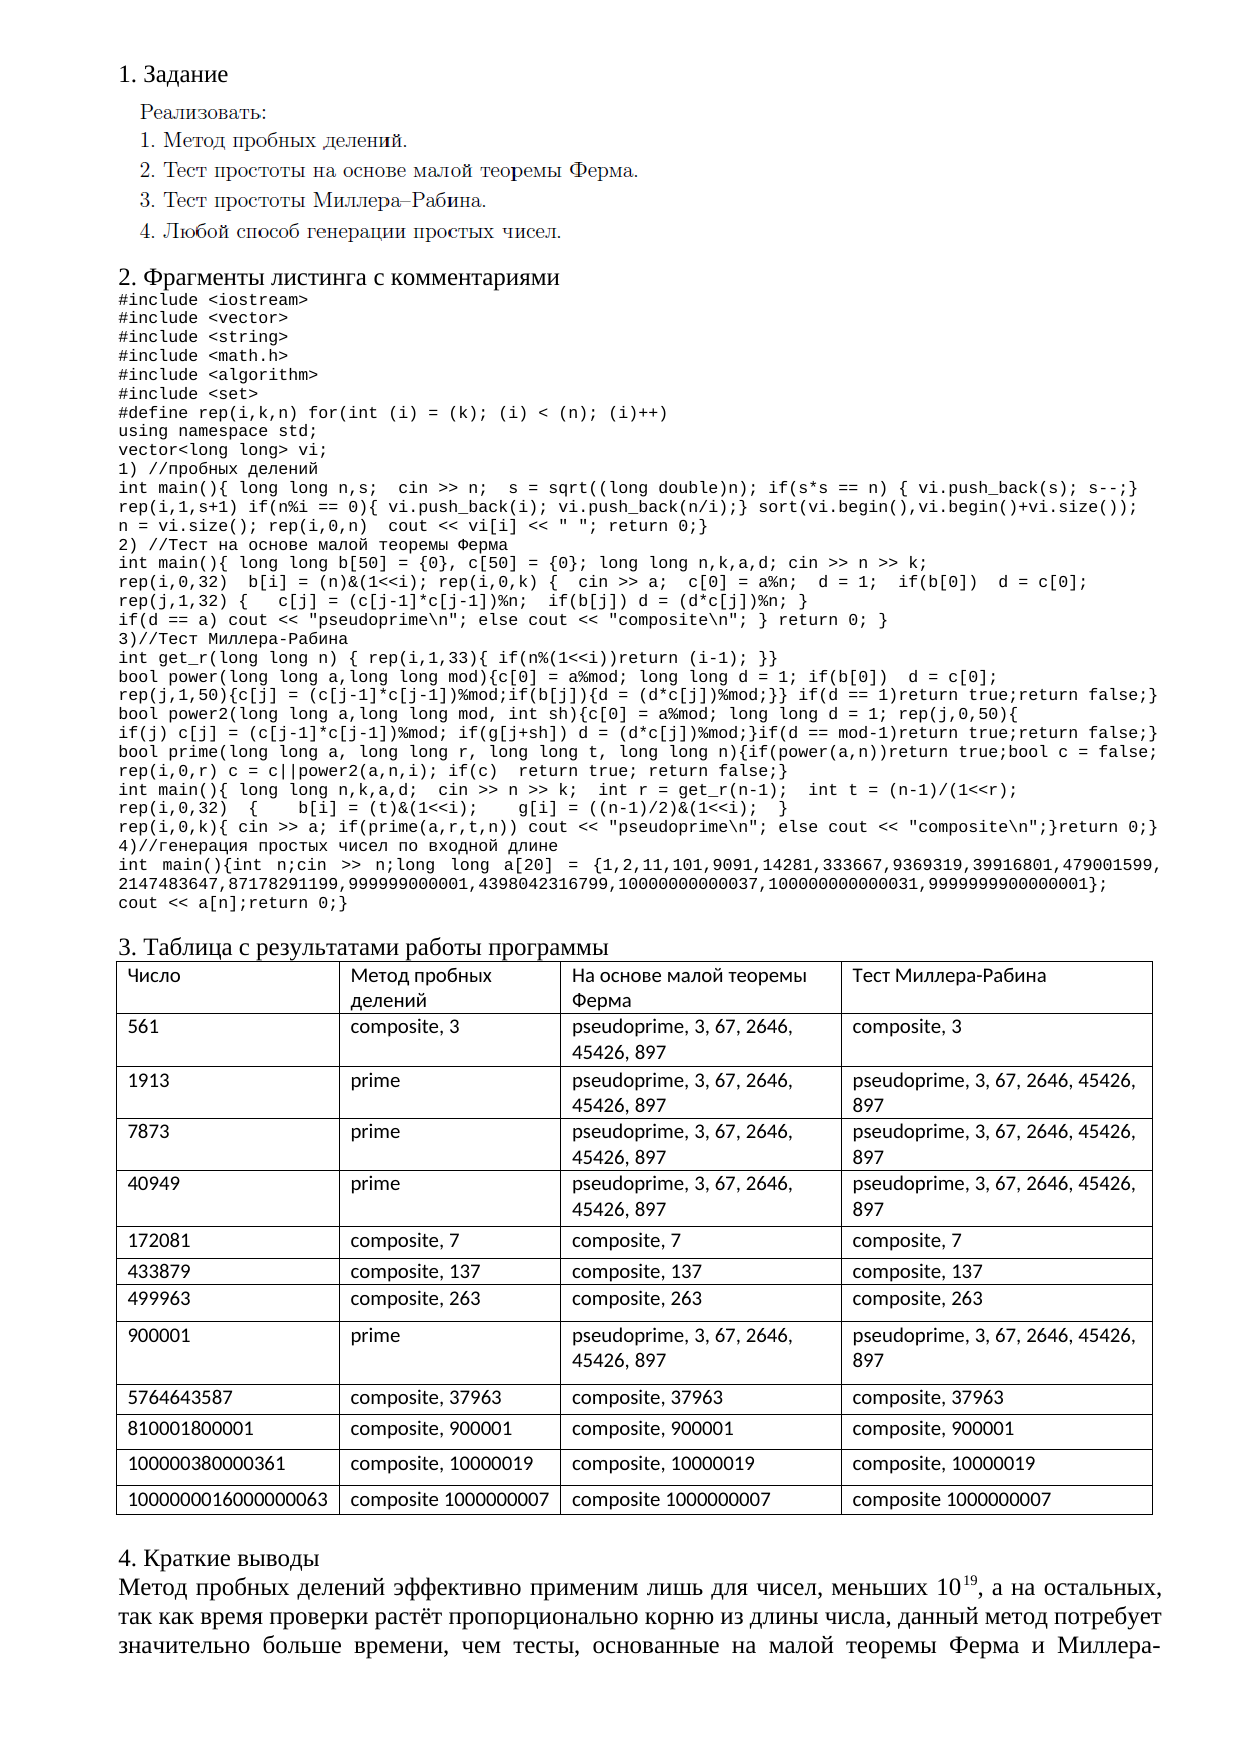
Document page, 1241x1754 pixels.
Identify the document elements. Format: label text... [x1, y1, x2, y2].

table_cell 499963 [117, 1285, 339, 1321]
table_cell composite 1000000007 [842, 1486, 1152, 1514]
text Метод пробных делений эффективно применим лишь для чисел, меньших 1019, а на остальных, так как время проверки растёт пропорционально корню из длины числа, данный метод потребует значительно больше времени, чем тесты, основанные на малой теоремы Ферма и Миллера- [118, 1572, 1162, 1658]
text 1. Задание [118, 59, 1162, 88]
text rep(i,0,32) b[i] = (n)&(1<<i); rep(i,0,k) { cin >> a; c[0] = a%n; d = 1; if(b[0]) d = c[0]; [118, 574, 1162, 593]
text rep(j,1,50){c[j] = (c[j-1]*c[j-1])%mod;if(b[j]){d = (d*c[j])%mod;}} if(d == 1)return true;return false;} [118, 687, 1162, 706]
text using namespace std; [118, 423, 1162, 442]
table_cell 40949 [117, 1171, 339, 1226]
table_cell composite, 7 [842, 1227, 1152, 1257]
text vector<long long> vi; [118, 442, 1162, 461]
text #include <vector> [118, 310, 1162, 329]
table_cell composite, 900001 [842, 1415, 1152, 1449]
table_header Число [117, 962, 339, 1013]
table_cell 5764643587 [117, 1385, 339, 1414]
table_cell pseudoprime, 3, 67, 2646, 45426, 897 [842, 1171, 1152, 1226]
picture [134, 97, 641, 254]
table_header Тест Миллера-Рабина [842, 962, 1152, 1013]
text rep(i,0,k){ cin >> a; if(prime(a,r,t,n)) cout << "pseudoprime\n"; else cout << "composite\n";}return 0;} [118, 819, 1162, 838]
table_cell pseudoprime, 3, 67, 2646, 45426, 897 [842, 1067, 1152, 1118]
text int main(){int n;cin >> n;long long a[20] = {1,2,11,101,9091,14281,333667,9369319,39916801,479001599, 2147483647,87178291199,999999000001,4398042316799,10000000000037,100000000000031,9999999900000001}; [118, 857, 1162, 894]
table_cell composite, 263 [340, 1285, 560, 1321]
table_cell 561 [117, 1014, 339, 1066]
text 4. Краткие выводы [118, 1543, 1162, 1572]
text n = vi.size(); rep(i,0,n) cout << vi[i] << " "; return 0;} [118, 517, 1162, 536]
table_cell composite, 900001 [561, 1415, 841, 1449]
text int main(){ long long n,k,a,d; cin >> n >> k; int r = get_r(n-1); int t = (n-1)/(1<<r); [118, 781, 1162, 800]
table_cell prime [340, 1171, 560, 1226]
text rep(j,1,32) { c[j] = (c[j-1]*c[j-1])%n; if(b[j]) d = (d*c[j])%n; } [118, 593, 1162, 612]
table_cell composite, 10000019 [340, 1450, 560, 1485]
table_cell pseudoprime, 3, 67, 2646, 45426, 897 [842, 1322, 1152, 1383]
table_cell composite, 137 [561, 1259, 841, 1284]
text int main(){ long long b[50] = {0}, c[50] = {0}; long long n,k,a,d; cin >> n >> k; [118, 555, 1162, 574]
table_cell pseudoprime, 3, 67, 2646, 45426, 897 [561, 1067, 841, 1118]
text #define rep(i,k,n) for(int (i) = (k); (i) < (n); (i)++) [118, 404, 1162, 423]
text 3. Таблица с результатами работы программы [118, 932, 1162, 961]
text if(d == a) cout << "pseudoprime\n"; else cout << "composite\n"; } return 0; } [118, 612, 1162, 630]
table_cell 7873 [117, 1119, 339, 1169]
table_cell composite 1000000007 [340, 1486, 560, 1514]
table_cell 900001 [117, 1322, 339, 1383]
text bool prime(long long a, long long r, long long t, long long n){if(power(a,n))return true;bool c = false; [118, 743, 1162, 762]
text bool power(long long a,long long mod){c[0] = a%mod; long long d = 1; if(b[0]) d = c[0]; [118, 668, 1162, 687]
text 4)//генерация простых чисел по входной длине [118, 838, 1162, 857]
table_cell composite, 37963 [340, 1385, 560, 1414]
text #include <iostream> [118, 291, 1162, 310]
text #include <algorithm> [118, 366, 1162, 385]
table_cell 1913 [117, 1067, 339, 1118]
table_cell composite, 263 [842, 1285, 1152, 1321]
table_cell prime [340, 1322, 560, 1383]
table_cell prime [340, 1067, 560, 1118]
text #include <math.h> [118, 348, 1162, 366]
table_cell composite, 3 [842, 1014, 1152, 1066]
table_header Метод пробных делений [340, 962, 560, 1013]
text 1) //пробных делений [118, 461, 1162, 479]
table_header На основе малой теоремы Ферма [561, 962, 841, 1013]
table_cell composite, 263 [561, 1285, 841, 1321]
text int main(){ long long n,s; cin >> n; s = sqrt((long double)n); if(s*s == n) { vi.push_back(s); s--;} [118, 479, 1162, 498]
table_cell 100000380000361 [117, 1450, 339, 1485]
text 2. Фрагменты листинга c комментариями [118, 262, 1162, 291]
table_cell pseudoprime, 3, 67, 2646, 45426, 897 [561, 1171, 841, 1226]
table_cell composite, 137 [340, 1259, 560, 1284]
table_cell composite, 7 [340, 1227, 560, 1257]
table_cell pseudoprime, 3, 67, 2646, 45426, 897 [842, 1119, 1152, 1169]
text rep(i,0,r) c = c||power2(a,n,i); if(c) return true; return false;} [118, 762, 1162, 781]
table_cell composite, 900001 [340, 1415, 560, 1449]
text 3)//Тест Миллера-Рабина [118, 630, 1162, 649]
text bool power2(long long a,long long mod, int sh){c[0] = a%mod; long long d = 1; rep(j,0,50){ [118, 706, 1162, 725]
table_cell composite, 37963 [842, 1385, 1152, 1414]
text if(j) c[j] = (c[j-1]*c[j-1])%mod; if(g[j+sh]) d = (d*c[j])%mod;}if(d == mod-1)return true;return false;} [118, 725, 1162, 743]
table_cell 433879 [117, 1259, 339, 1284]
text #include <set> [118, 385, 1162, 404]
table_cell composite 1000000007 [561, 1486, 841, 1514]
table_cell pseudoprime, 3, 67, 2646, 45426, 897 [561, 1014, 841, 1066]
table_cell 810001800001 [117, 1415, 339, 1449]
table_cell composite, 7 [561, 1227, 841, 1257]
table_cell 1000000016000000063 [117, 1486, 339, 1514]
text cout << a[n];return 0;} [118, 894, 1162, 913]
text #include <string> [118, 329, 1162, 348]
table_cell composite, 3 [340, 1014, 560, 1066]
text int get_r(long long n) { rep(i,1,33){ if(n%(1<<i))return (i-1); }} [118, 649, 1162, 668]
table_cell 172081 [117, 1227, 339, 1257]
text 2) //Тест на основе малой теоремы Ферма [118, 536, 1162, 555]
table_cell pseudoprime, 3, 67, 2646, 45426, 897 [561, 1119, 841, 1169]
table_cell composite, 10000019 [842, 1450, 1152, 1485]
table_cell composite, 37963 [561, 1385, 841, 1414]
table_cell composite, 137 [842, 1259, 1152, 1284]
table_cell prime [340, 1119, 560, 1169]
text rep(i,0,32) { b[i] = (t)&(1<<i); g[i] = ((n-1)/2)&(1<<i); } [118, 800, 1162, 819]
text rep(i,1,s+1) if(n%i == 0){ vi.push_back(i); vi.push_back(n/i);} sort(vi.begin(),vi.begin()+vi.size()); [118, 498, 1162, 517]
table_cell pseudoprime, 3, 67, 2646, 45426, 897 [561, 1322, 841, 1383]
table_cell composite, 10000019 [561, 1450, 841, 1485]
